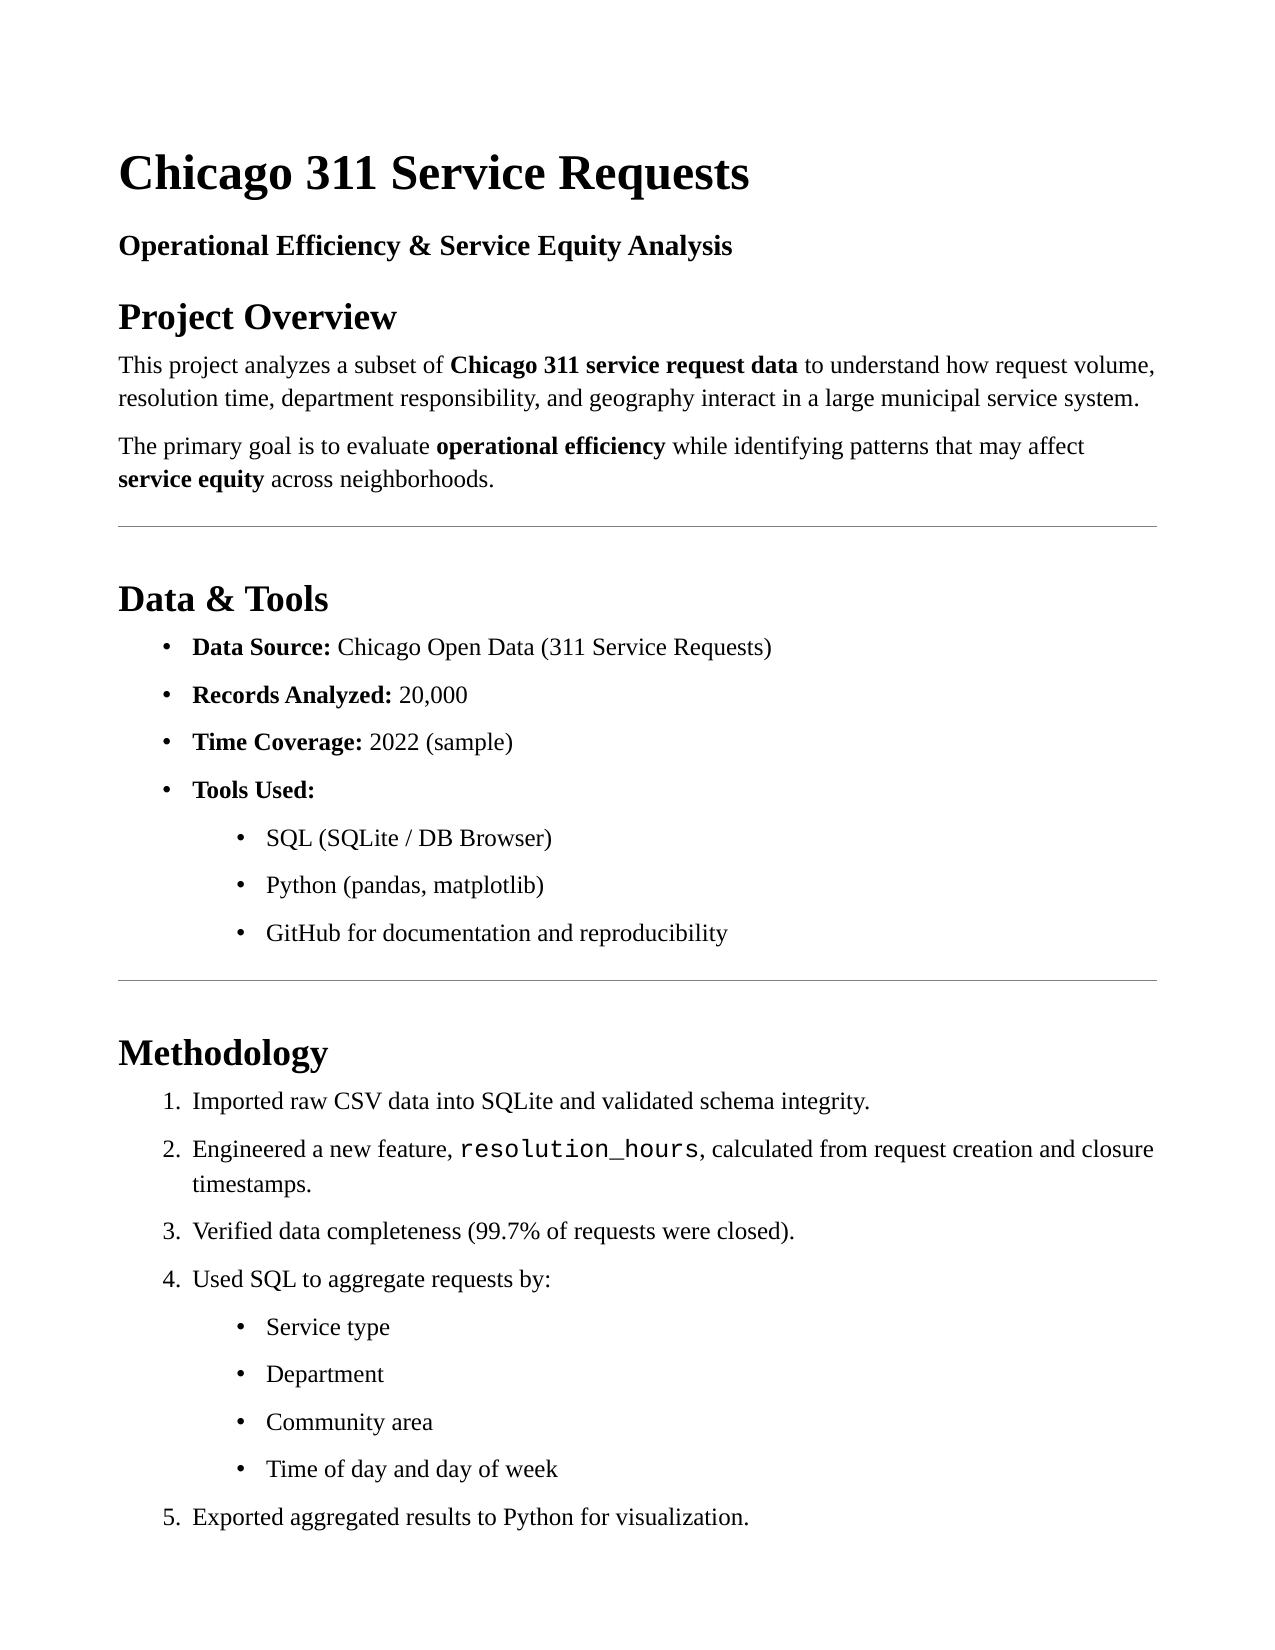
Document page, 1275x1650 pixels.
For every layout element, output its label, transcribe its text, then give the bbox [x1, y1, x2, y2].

list Records Analyzed: 20,000 [162, 680, 1157, 708]
list Exported aggregated results to Python for visualization. [162, 1502, 1157, 1531]
list Imported raw CSV data into SQLite and validated schema integrity. [162, 1086, 1157, 1115]
list Python (pandas, matplotlib) [236, 870, 1157, 899]
list Data Source: Chicago Open Data (311 Service Requests) [162, 632, 1157, 661]
list Department [236, 1359, 1157, 1388]
subtitle Data & Tools [118, 577, 1157, 620]
list SQL (SQLite / DB Browser) [236, 823, 1157, 851]
list Community area [236, 1407, 1157, 1436]
subtitle Chicago 311 Service Requests [118, 143, 1157, 201]
text This project analyzes a subset of Chicago 311 service request data to understand how request volume, resolution time, department responsibility, and geography interact in a large municipal service system. [118, 350, 1157, 412]
text The primary goal is to evaluate operational efficiency while identifying patterns that may affect service equity across neighborhoods. [118, 431, 1157, 493]
list Time Coverage: 2022 (sample) [162, 727, 1157, 756]
list Verified data completeness (99.7% of requests were closed). [162, 1216, 1157, 1245]
list Time of day and day of week [236, 1454, 1157, 1483]
subtitle Operational Efficiency & Service Equity Analysis [118, 228, 1157, 261]
list GitHub for documentation and reproducibility [236, 918, 1157, 947]
subtitle Methodology [118, 1031, 1157, 1074]
list Engineered a new feature, resolution_hours, calculated from request creation and closure timestamps. [162, 1134, 1157, 1198]
list Used SQL to aggregate requests by: [162, 1264, 1157, 1293]
list Service type [236, 1312, 1157, 1340]
list Tools Used: [162, 775, 1157, 804]
subtitle Project Overview [118, 294, 1157, 338]
